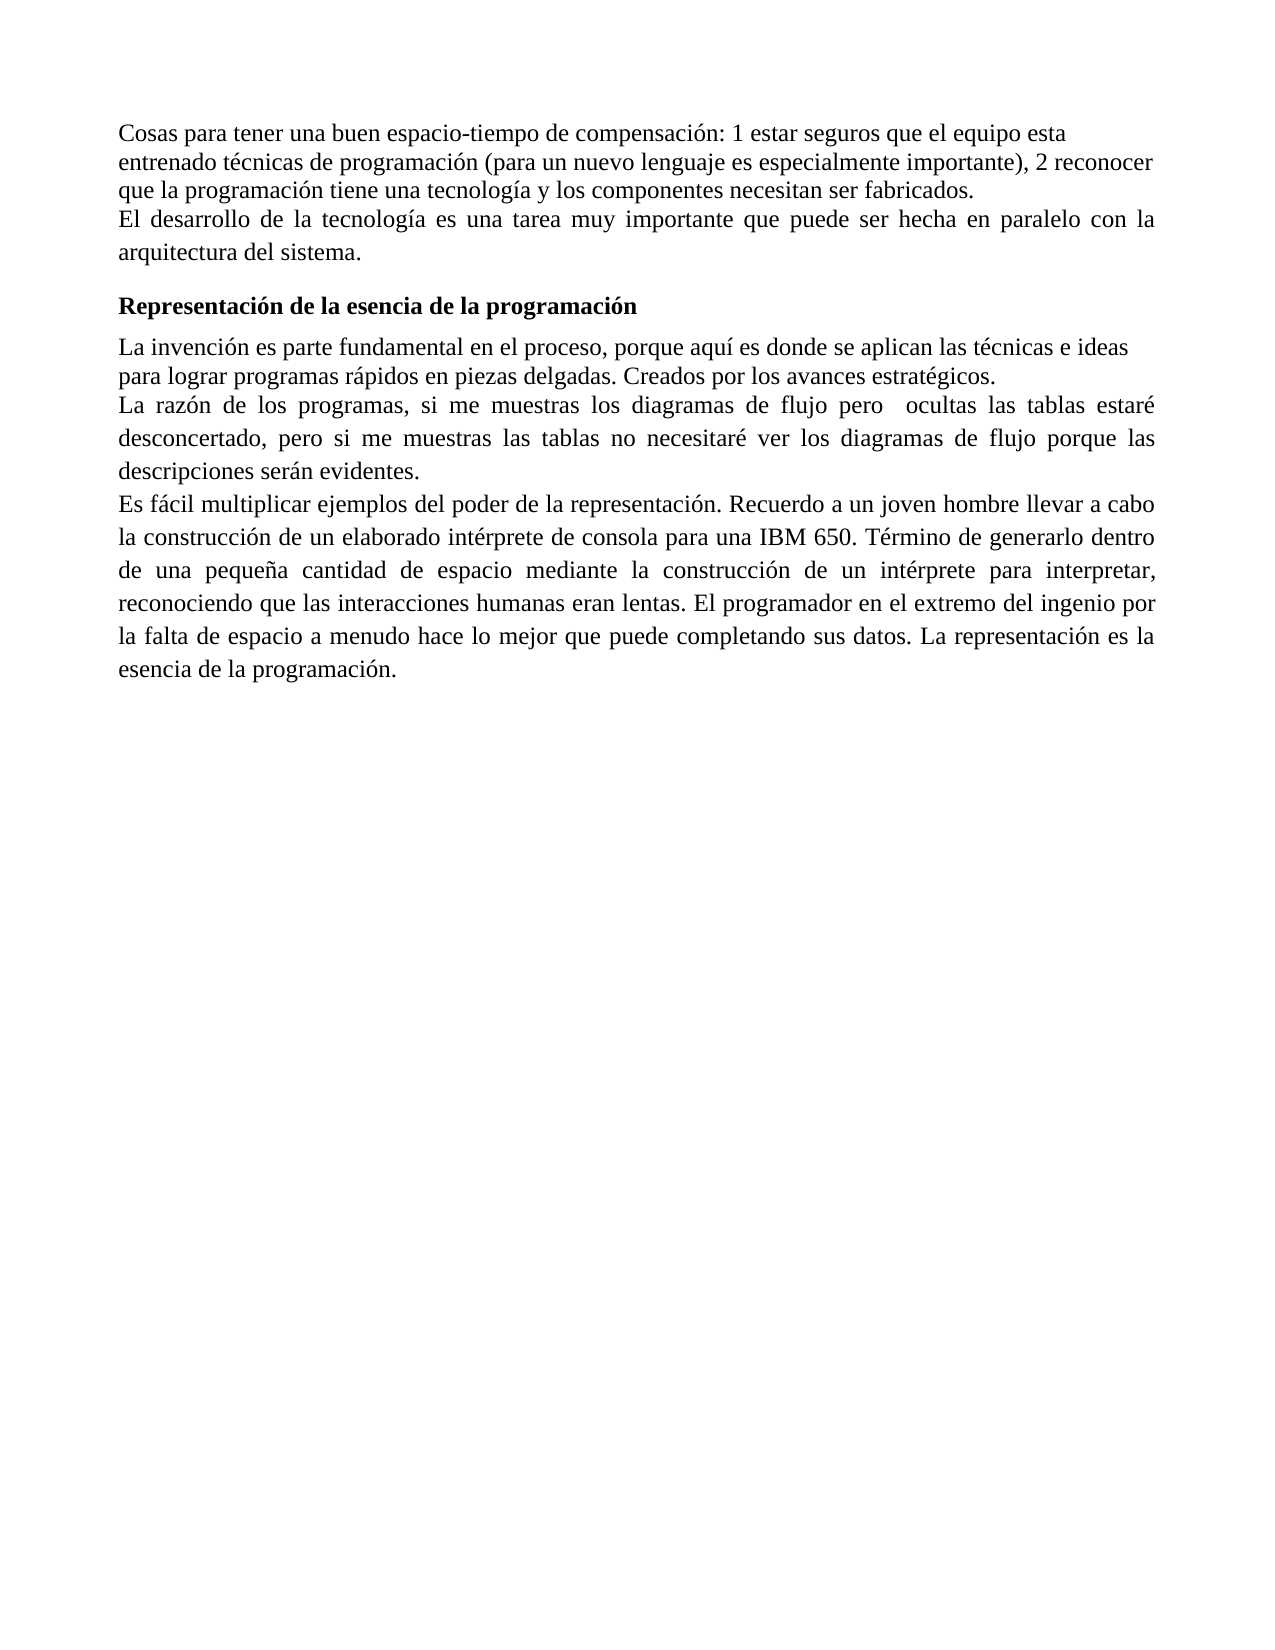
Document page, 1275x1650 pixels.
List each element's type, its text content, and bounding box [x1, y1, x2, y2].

text La razón de los programas, si me muestras los diagramas de flujo pero ocultas las tablas estaré desconcertado, pero si me muestras las tablas no necesitaré ver los diagramas de flujo porque las descripciones serán evidentes. [118, 390, 1157, 485]
subtitle Representación de la esencia de la programación [118, 291, 1157, 320]
text El desarrollo de la tecnología es una tarea muy importante que puede ser hecha en paralelo con la arquitectura del sistema. [118, 204, 1157, 266]
text Es fácil multiplicar ejemplos del poder de la representación. Recuerdo a un joven hombre llevar a cabo la construcción de un elaborado intérprete de consola para una IBM 650. Término de generarlo dentro de una pequeña cantidad de espacio mediante la construcción de un intérprete para interpretar, reconociendo que las interacciones humanas eran lentas. El programador en el extremo del ingenio por la falta de espacio a menudo hace lo mejor que puede completando sus datos. La representación es la esencia de la programación. [118, 489, 1157, 683]
text La invención es parte fundamental en el proceso, porque aquí es donde se aplican las técnicas e ideas para lograr programas rápidos en piezas delgadas. Creados por los avances estratégicos. [118, 332, 1157, 390]
text Cosas para tener una buen espacio-tiempo de compensación: 1 estar seguros que el equipo esta entrenado técnicas de programación (para un nuevo lenguaje es especialmente importante), 2 reconocer que la programación tiene una tecnología y los componentes necesitan ser fabricados. [118, 118, 1157, 204]
